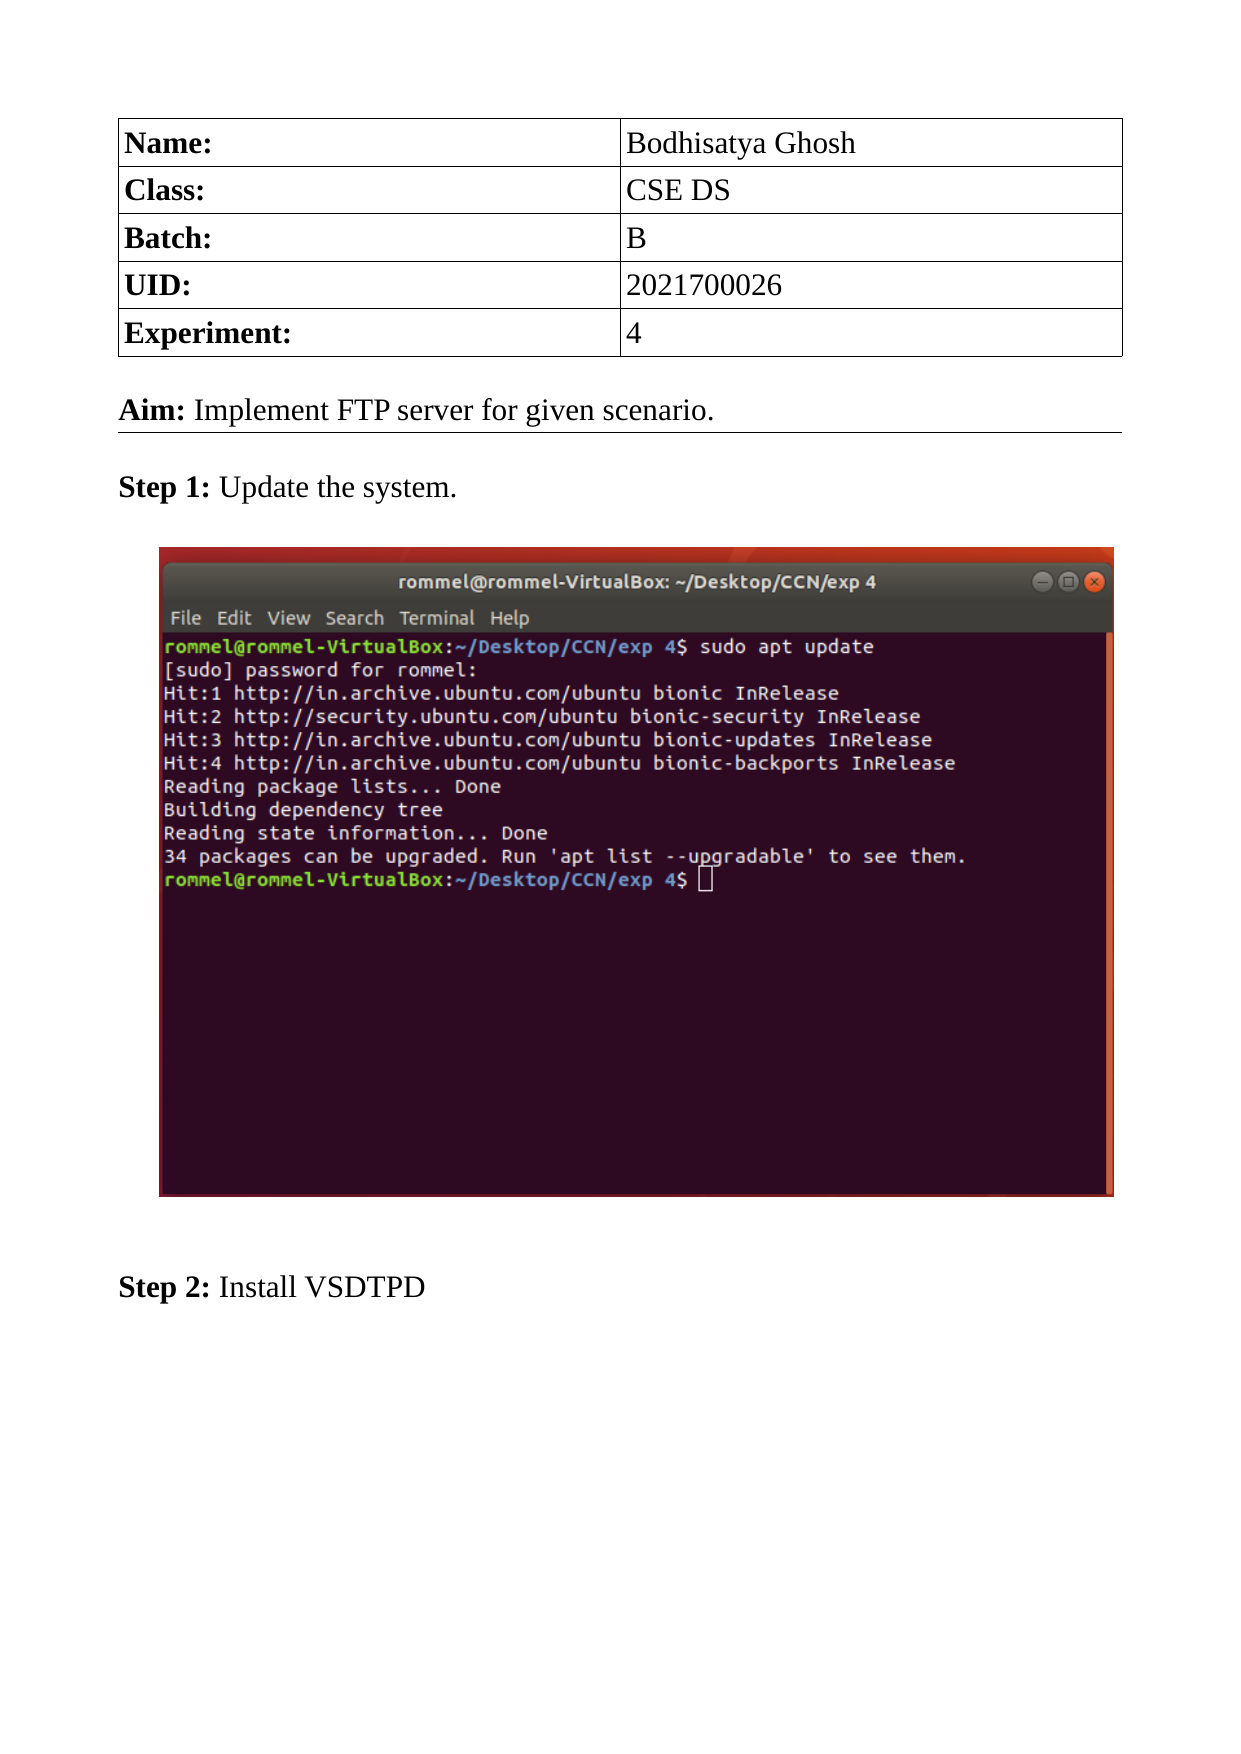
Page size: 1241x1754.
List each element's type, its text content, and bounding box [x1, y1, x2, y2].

table_cell Batch: [119, 214, 620, 261]
table_cell CSE DS [621, 167, 1122, 213]
table_cell B [621, 214, 1122, 261]
picture [431, 547, 1114, 1197]
table_cell 2021700026 [621, 262, 1122, 308]
table_cell Experiment: [119, 309, 620, 356]
table_cell 4 [621, 309, 1122, 356]
text Aim: Implement FTP server for given scenario. [118, 357, 1122, 432]
table_header Name: [119, 119, 620, 166]
table_cell Class: [119, 167, 620, 213]
table_header Bodhisatya Ghosh [621, 119, 1122, 166]
table_cell UID: [119, 262, 620, 308]
text Step 1: Update the system. [118, 468, 1122, 504]
text Step 2: Install VSDTPD [118, 1232, 1122, 1304]
